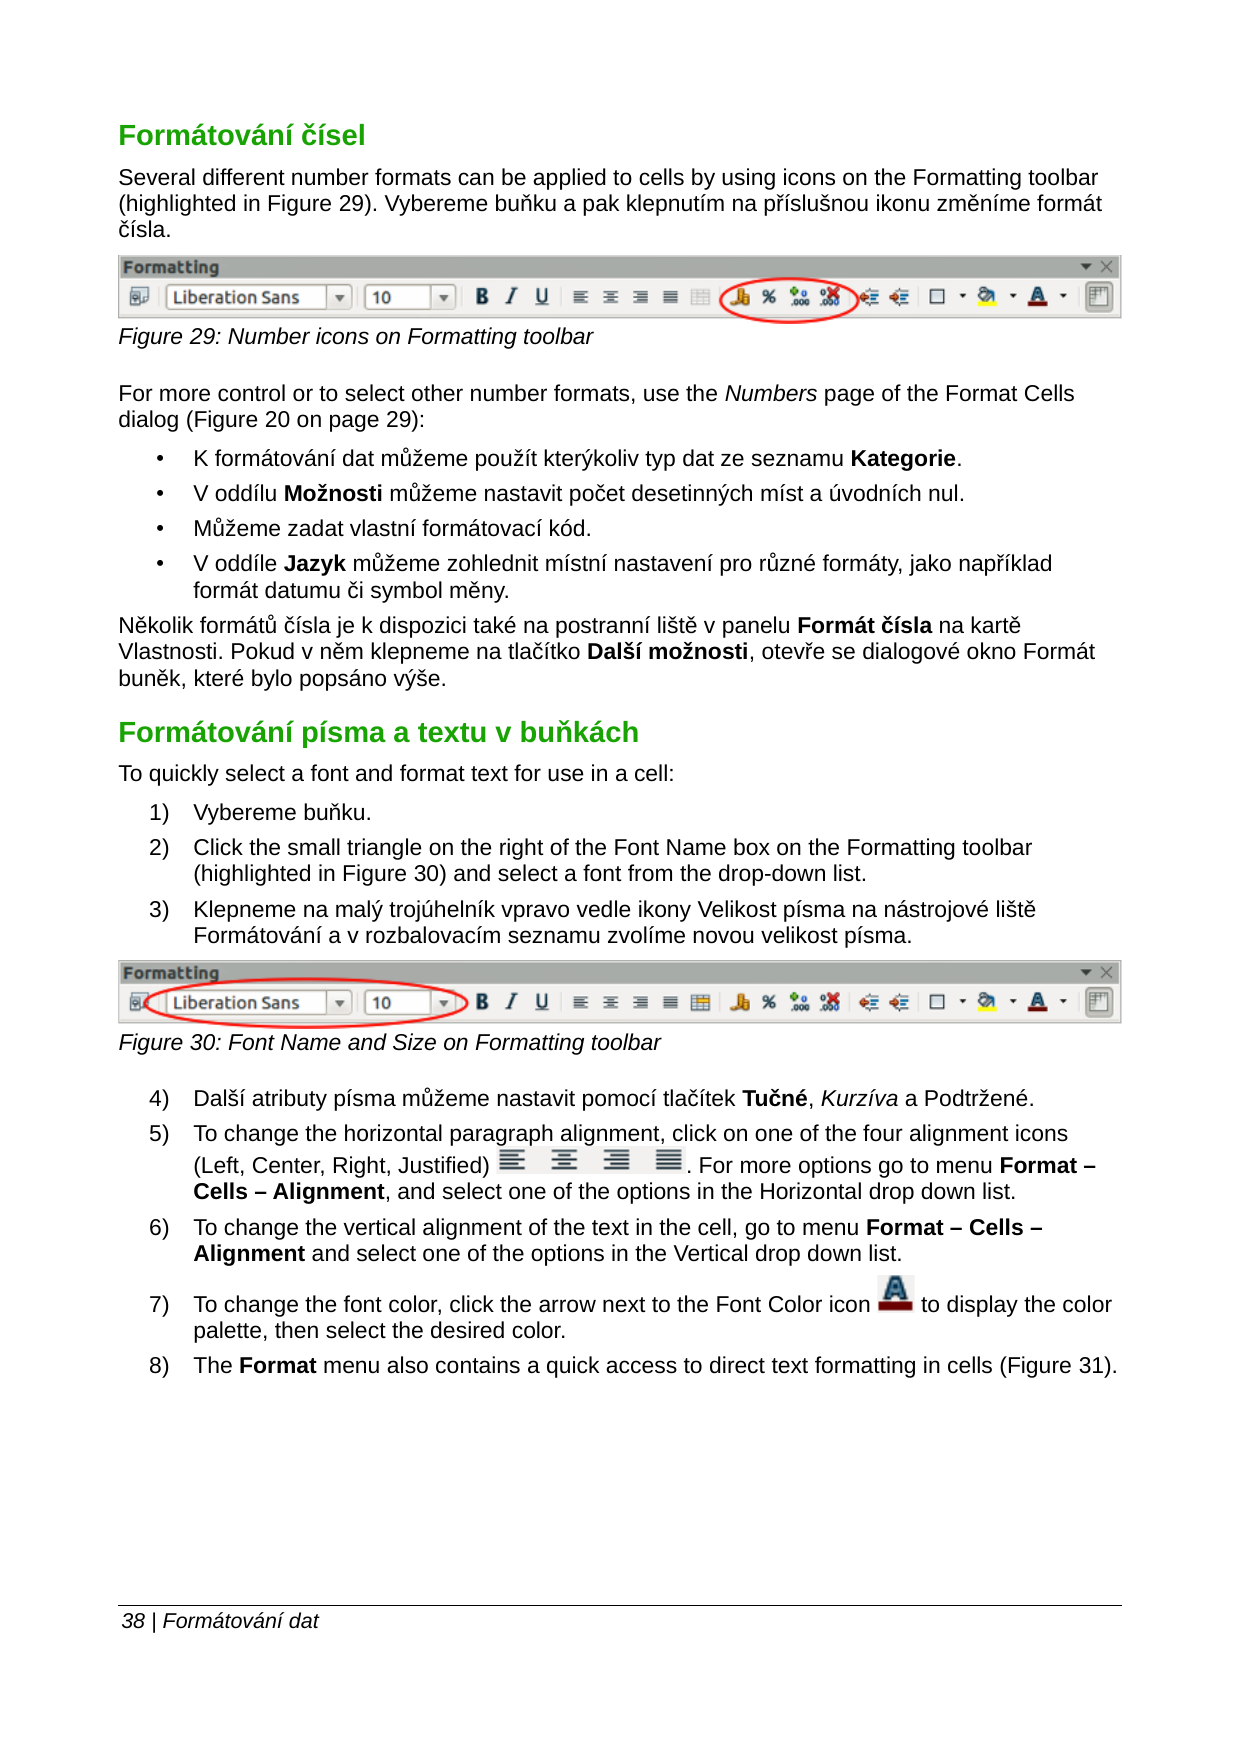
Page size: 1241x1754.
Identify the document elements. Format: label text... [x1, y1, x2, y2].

list The Format menu also contains a quick access to direct text formatting in cells (Figure 31). [169, 1352, 1122, 1379]
picture [496, 1146, 686, 1174]
list To change the font color, click the arrow next to the Font Color icon to display the color palette, then select the desired color. [169, 1275, 1122, 1344]
list Klepneme na malý trojúhelník vpravo vedle ikony Velikost písma na nástrojové liště Formátování a v rozbalovacím seznamu zvolíme novou velikost písma. [169, 896, 1122, 948]
list Click the small triangle on the right of the Font Name box on the Formatting toolbar (highlighted in Figure 30) and select a font from the drop-down list. [169, 834, 1122, 887]
list Several different number formats can be applied to cells by using icons on the Formatting toolbar (highlighted in Figure 29). Vybereme buňku a pak klepnutím na příslušnou ikonu změníme formát čísla. [118, 163, 1122, 242]
list To change the horizontal paragraph alignment, click on one of the four alignment icons (Left, Center, Right, Justified) . For more options go to menu Format – Cells – Alignment, and select one of the options in the Horizontal drop down list. [169, 1120, 1122, 1204]
subtitle Formátování čísel [118, 118, 1122, 152]
picture [877, 1275, 915, 1313]
list For more control or to select other number formats, use the Numbers page of the Format Cells dialog (Figure 20 on page 27): [118, 379, 1122, 432]
picture [118, 255, 1123, 324]
text Několik formátů čísla je k dispozici také na postranní liště v panelu Formát čísla na kartě Vlastnosti. Pokud v něm klepneme na tlačítko Další možnosti, otevře se dialogové okno Formát buněk, které bylo popsáno výše. [118, 612, 1122, 691]
list K formátování dat můžeme použít kterýkoliv typ dat ze seznamu Kategorie. [156, 445, 1122, 471]
text Figure 30: Font Name and Size on Formatting toolbar [118, 1029, 1122, 1055]
subtitle Formátování písma a textu v buňkách [118, 714, 1122, 748]
list Můžeme zadat vlastní formátovací kód. [156, 515, 1122, 541]
text Figure 29: Number icons on Formatting toolbar [118, 324, 1122, 349]
list To change the vertical alignment of the text in the cell, go to menu Format – Cells – Alignment and select one of the options in the Vertical drop down list. [169, 1213, 1122, 1266]
list Vybereme buňku. [169, 799, 1122, 825]
list V oddíle Jazyk můžeme zohlednit místní nastavení pro různé formáty, jako například formát datumu či symbol měny. [156, 550, 1122, 603]
text To quickly select a font and format text for use in a cell: [118, 760, 1122, 786]
list Další atributy písma můžeme nastavit pomocí tlačítek Tučné, Kurzíva a Podtržené. [169, 1085, 1122, 1111]
list V oddílu Možnosti můžeme nastavit počet desetinných míst a úvodních nul. [156, 480, 1122, 506]
picture [118, 960, 1123, 1029]
